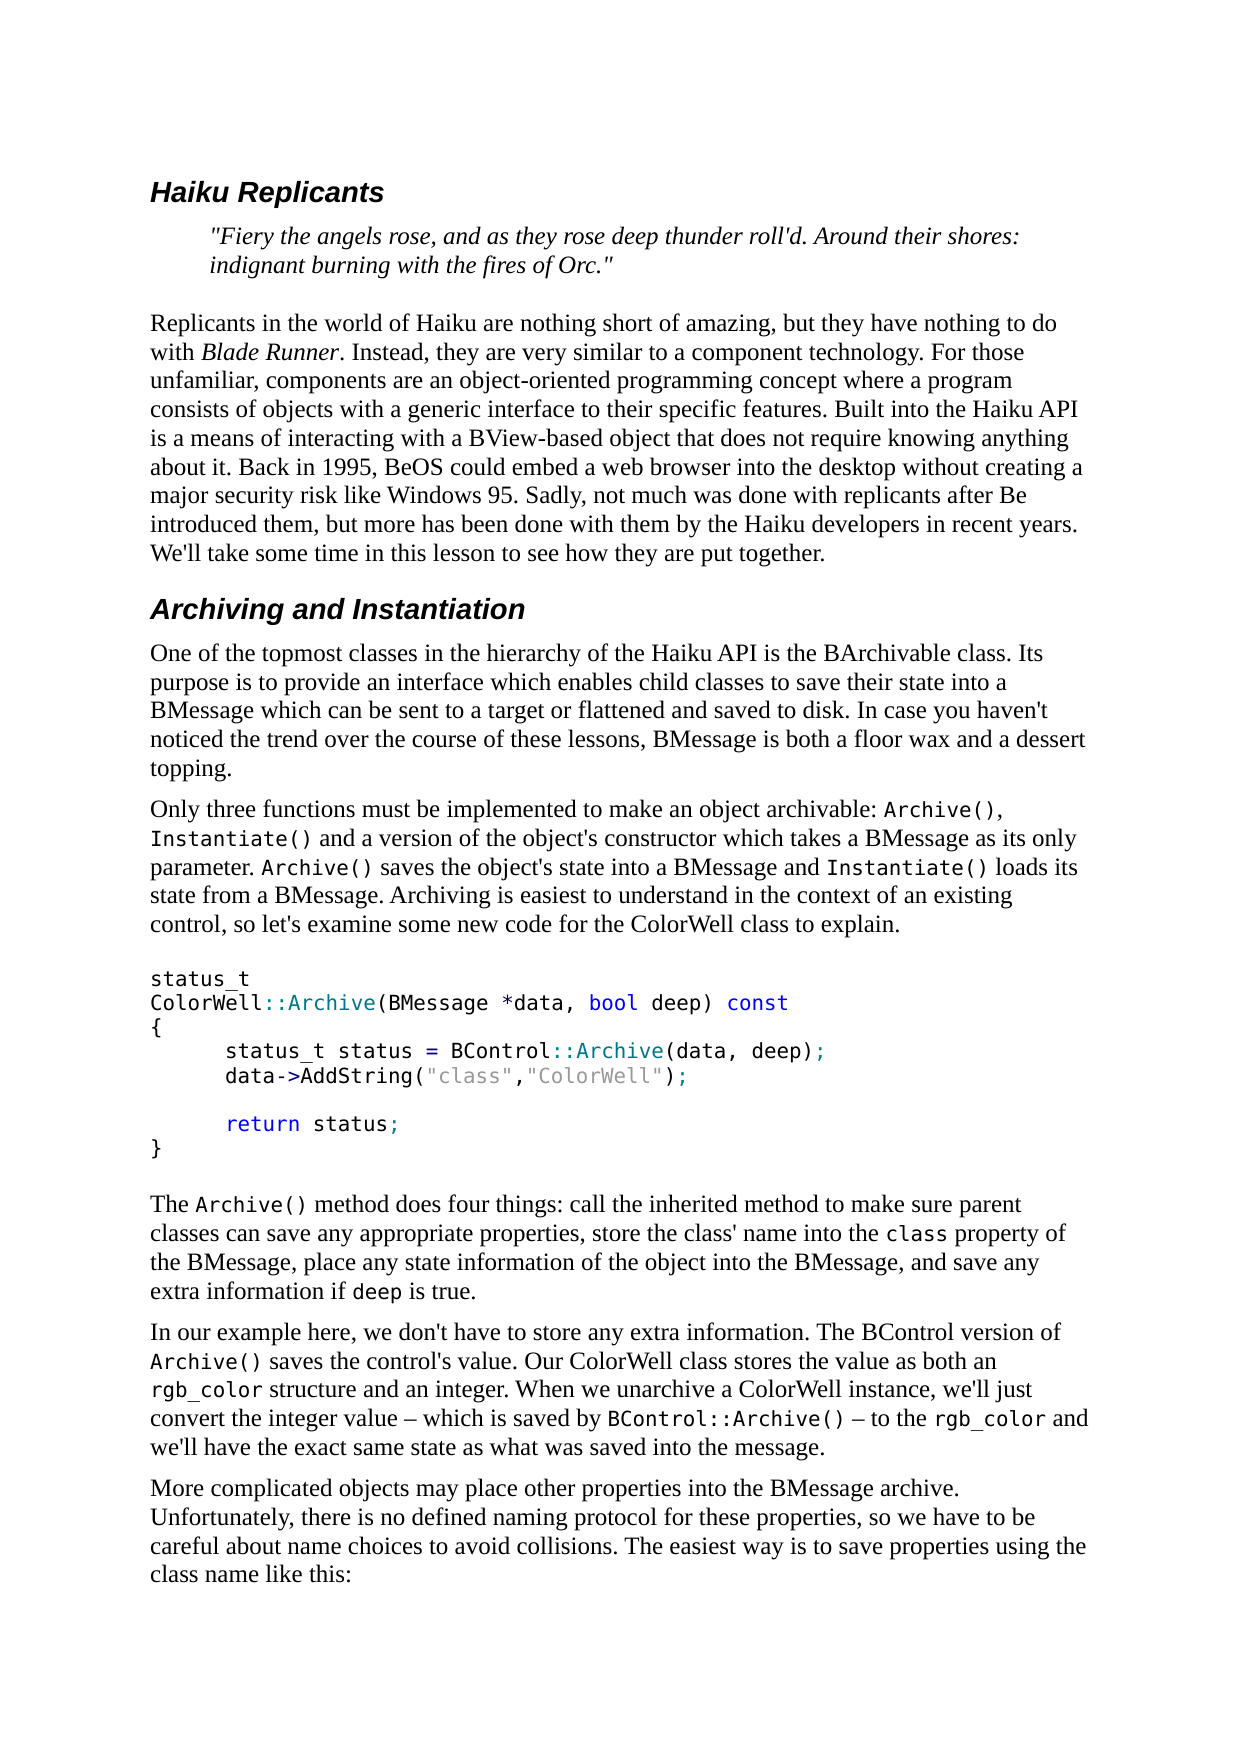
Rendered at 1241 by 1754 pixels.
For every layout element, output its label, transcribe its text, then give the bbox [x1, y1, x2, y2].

text Only three functions must be implemented to make an object archivable: Archive(), Instantiate() and a version of the object's constructor which takes a BMessage as its only parameter. Archive() saves the object's state into a BMessage and Instantiate() loads its state from a BMessage. Archiving is easiest to understand in the context of an existing control, so let's examine some new code for the ColorWell class to explain. [150, 794, 1090, 938]
text return status; [150, 1112, 1090, 1136]
subtitle Haiku Replicants [150, 175, 1090, 208]
text } [150, 1136, 1090, 1161]
text One of the topmost classes in the hierarchy of the Haiku API is the BArchivable class. Its purpose is to provide an interface which enables child classes to save their state into a BMessage which can be sent to a target or flattened and saved to disk. In case you haven't noticed the trend over the course of these lessons, BMessage is both a floor wax and a dessert topping. [150, 638, 1090, 782]
text In our example here, we don't have to store any extra information. The BControl version of Archive() saves the control's value. Our ColorWell class stores the value as both an rgb_color structure and an integer. When we unarchive a ColorWell instance, we'll just convert the integer value – which is saved by BControl::Archive() – to the rgb_color and we'll have the exact same state as what was saved into the message. [150, 1317, 1090, 1461]
text ColorWell::Archive(BMessage *data, bool deep) const [150, 991, 1090, 1015]
text status_t [150, 967, 1090, 991]
text "Fiery the angels rose, and as they rose deep thunder roll'd. Around their shores: indignant burning with the fires of Orc." [209, 221, 1031, 278]
text { [150, 1015, 1090, 1039]
text The Archive() method does four things: call the inherited method to make sure parent classes can save any appropriate properties, store the class' name into the class property of the BMessage, place any state information of the object into the BMessage, and save any extra information if deep is true. [150, 1189, 1090, 1304]
text More complicated objects may place other properties into the BMessage archive. Unfortunately, there is no defined naming protocol for these properties, so we have to be careful about name choices to avoid collisions. The easiest way is to save properties using the class name like this: [150, 1473, 1090, 1588]
text data->AddString("class","ColorWell"); [150, 1064, 1090, 1088]
text status_t status = BControl::Archive(data, deep); [150, 1039, 1090, 1064]
text Replicants in the world of Haiku are nothing short of amazing, but they have nothing to do with Blade Runner. Instead, they are very similar to a component technology. For those unfamiliar, components are an object-oriented programming concept where a program consists of objects with a generic interface to their specific features. Built into the Haiku API is a means of interacting with a BView-based object that does not require knowing anything about it. Back in 1995, BeOS could embed a web browser into the desktop without creating a major security risk like Windows 95. Sadly, not much was done with replicants after Be introduced them, but more has been done with them by the Haiku developers in recent years. We'll take some time in this lesson to see how they are put together. [150, 308, 1090, 567]
subtitle Archiving and Instantiation [150, 592, 1090, 625]
